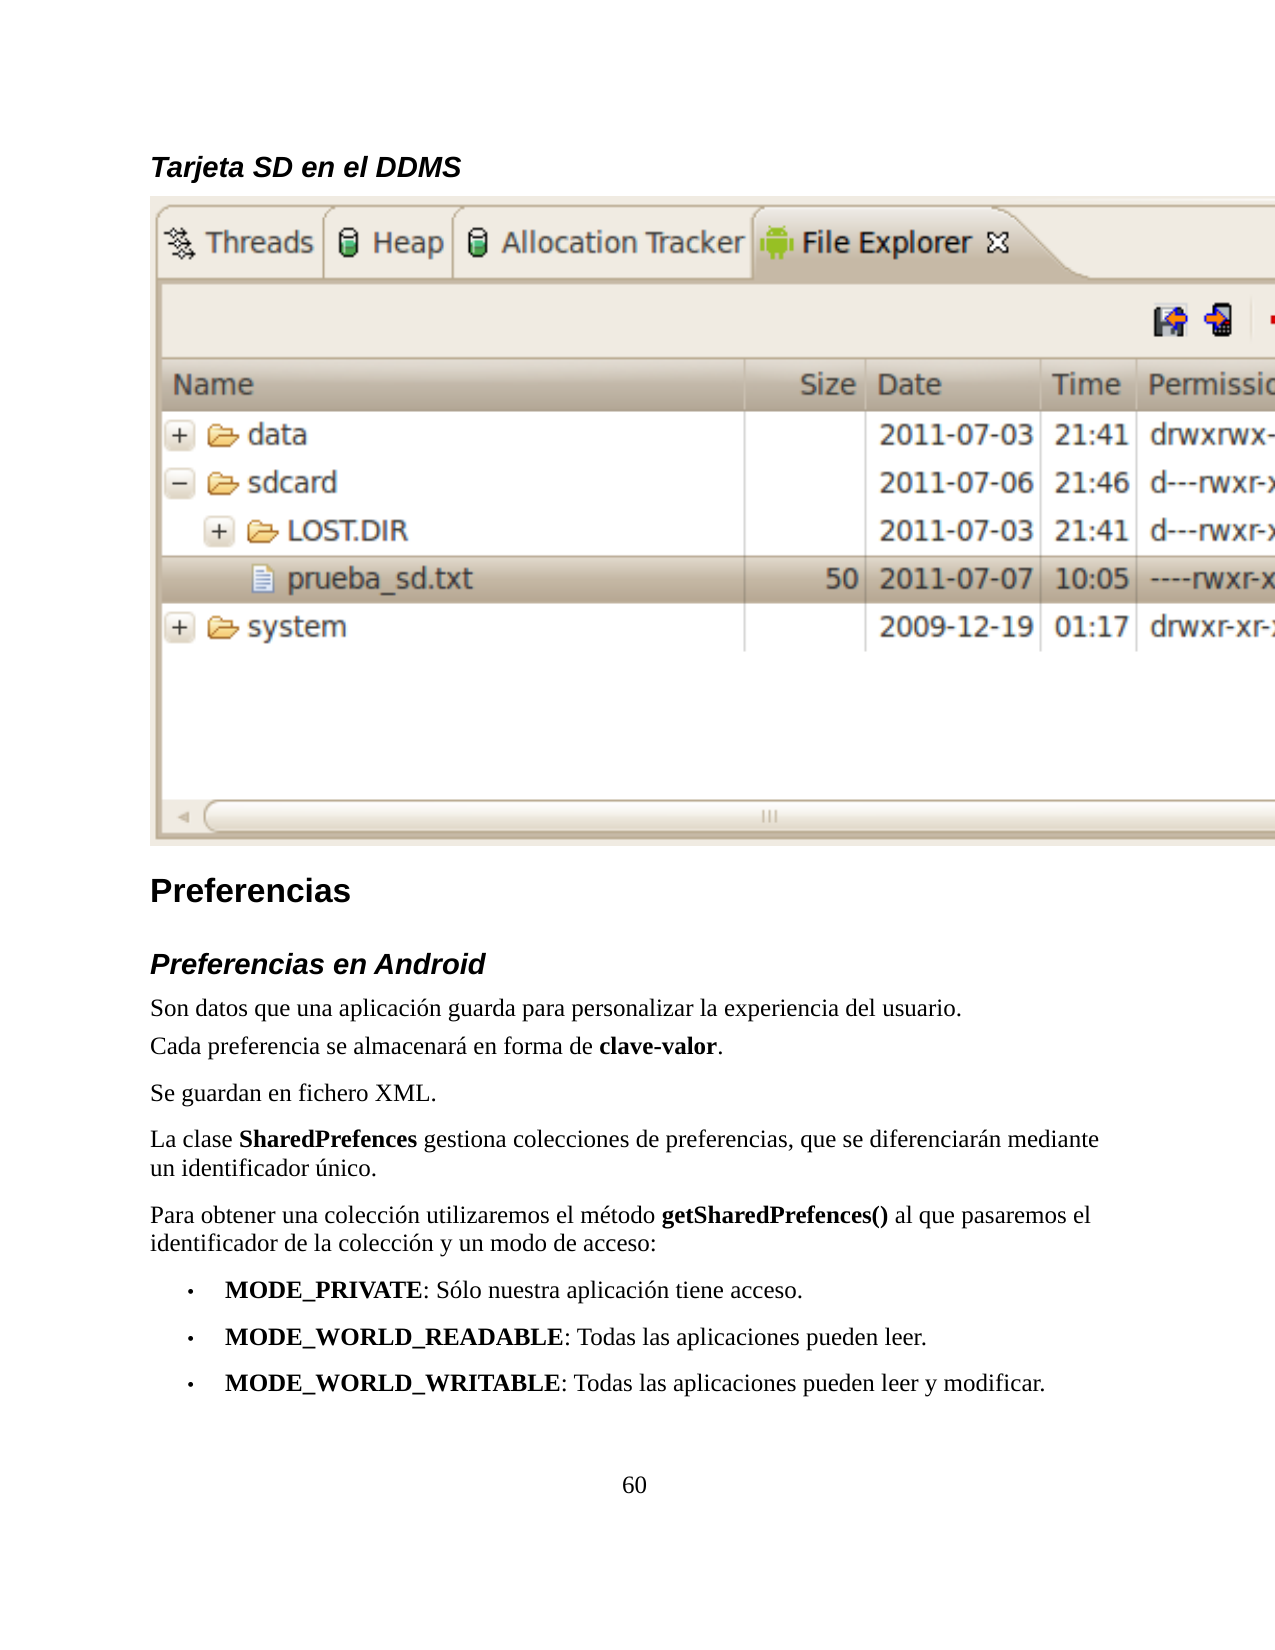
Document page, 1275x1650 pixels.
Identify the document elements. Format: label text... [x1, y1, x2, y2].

list MODE_PRIVATE: Sólo nuestra aplicación tiene acceso. [187, 1275, 1125, 1304]
subtitle Preferencias en Android [150, 947, 1125, 981]
subtitle Tarjeta SD en el DDMS [150, 150, 1125, 183]
text La clase SharedPrefences gestiona colecciones de preferencias, que se diferenciarán mediante un identificador único. [150, 1124, 1125, 1182]
text Se guardan en fichero XML. [150, 1078, 1125, 1106]
picture [150, 196, 1275, 846]
text Son datos que una aplicación guarda para personalizar la experiencia del usuario. [150, 993, 1125, 1022]
list MODE_WORLD_READABLE: Todas las aplicaciones pueden leer. [187, 1322, 1125, 1351]
list MODE_WORLD_WRITABLE: Todas las aplicaciones pueden leer y modificar. [187, 1368, 1125, 1397]
text Para obtener una colección utilizaremos el método getSharedPrefences() al que pasaremos el identificador de la colección y un modo de acceso: [150, 1200, 1125, 1257]
subtitle Preferencias [150, 871, 1125, 910]
text Cada preferencia se almacenará en forma de clave-valor. [150, 1031, 1125, 1060]
